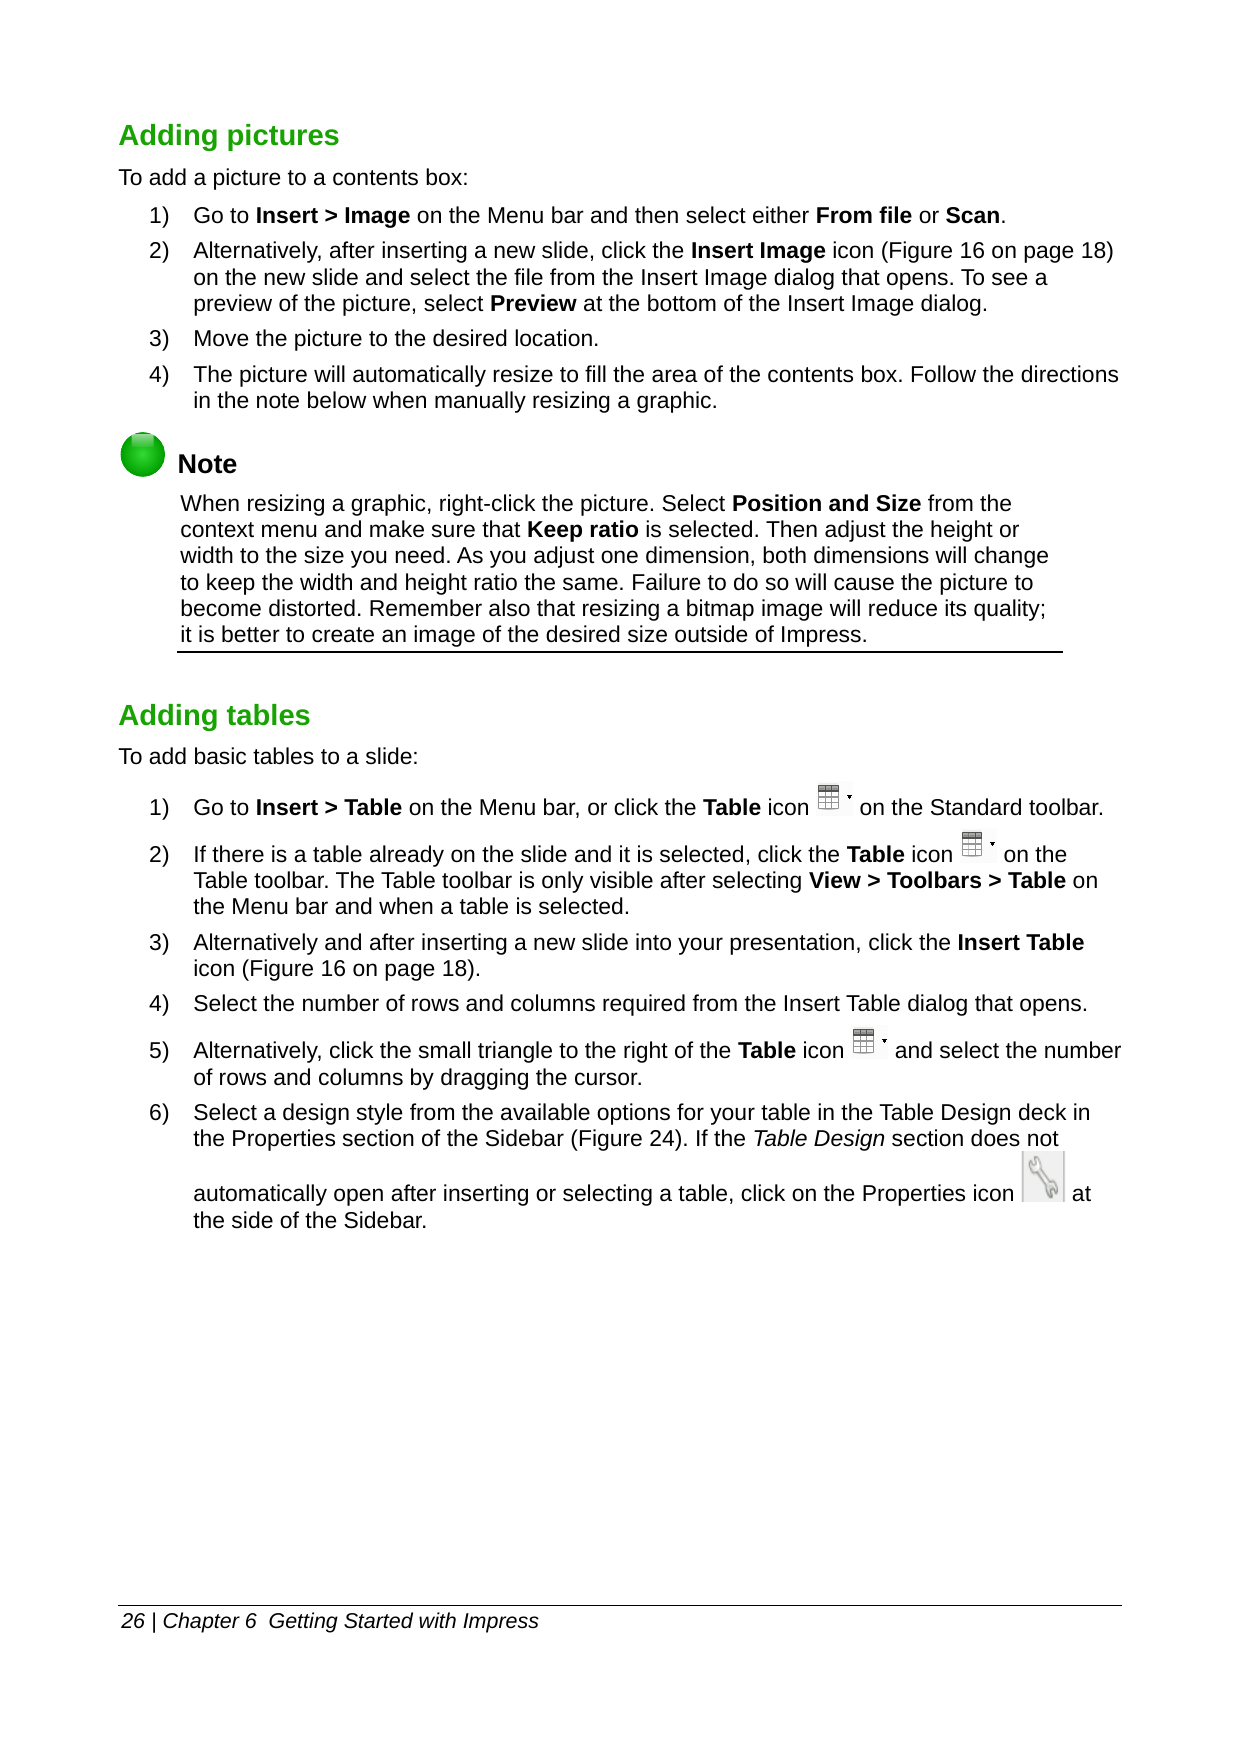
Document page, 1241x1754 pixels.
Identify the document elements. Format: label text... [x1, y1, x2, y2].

list If there is a table already on the slide and it is selected, click the Table icon on the Table toolbar. The Table toolbar is only visible after selecting View > Toolbars > Table on the Menu bar and when a table is selected. [169, 829, 1122, 920]
list Go to Insert > Image on the Menu bar and then select either From file or Scan. [169, 202, 1122, 229]
text When resizing a graphic, right-click the picture. Select Position and Size from the context menu and make sure that Keep ratio is selected. Then adjust the height or width to the size you need. As you adjust one dimension, both dimensions will change to keep the width and height ratio the same. Failure to do so will cause the picture to become distorted. Remember also that resizing a bitmap image will reduce its quality; it is better to create an image of the desired size outside of Impress. [177, 487, 1063, 651]
subtitle Adding pictures [118, 118, 1122, 152]
list Alternatively and after inserting a new slide into your presentation, click the Insert Table icon (Figure 16 on page 18). [169, 928, 1122, 981]
list Select a design style from the available options for your table in the Table Design deck in the Properties section of the Sidebar (Figure 24). If the Table Design section does not automatically open after inserting or selecting a table, click on the Properties icon at the side of the Sidebar. [169, 1099, 1122, 1233]
list Move the picture to the desired location. [169, 325, 1122, 352]
subtitle Note [118, 430, 1122, 479]
subtitle Adding tables [118, 697, 1122, 731]
list To add a picture to a contents box: [118, 163, 1122, 190]
list Alternatively, click the small triangle to the right of the Table icon and select the number of rows and columns by dragging the cursor. [169, 1025, 1122, 1090]
list Go to Insert > Table on the Menu bar, or click the Table icon on the Standard toolbar. [169, 782, 1122, 820]
list Alternatively, after inserting a new slide, click the Insert Image icon (Figure 16 on page 18) on the new slide and select the file from the Insert Image dialog that opens. To see a preview of the picture, select Preview at the bottom of the Insert Image dialog. [169, 237, 1122, 317]
list Select the number of rows and columns required from the Insert Table dialog that opens. [169, 990, 1122, 1016]
list The picture will automatically resize to fill the area of the contents box. Follow the directions in the note below when manually resizing a graphic. [169, 361, 1122, 413]
list To add basic tables to a slide: [118, 743, 1122, 769]
